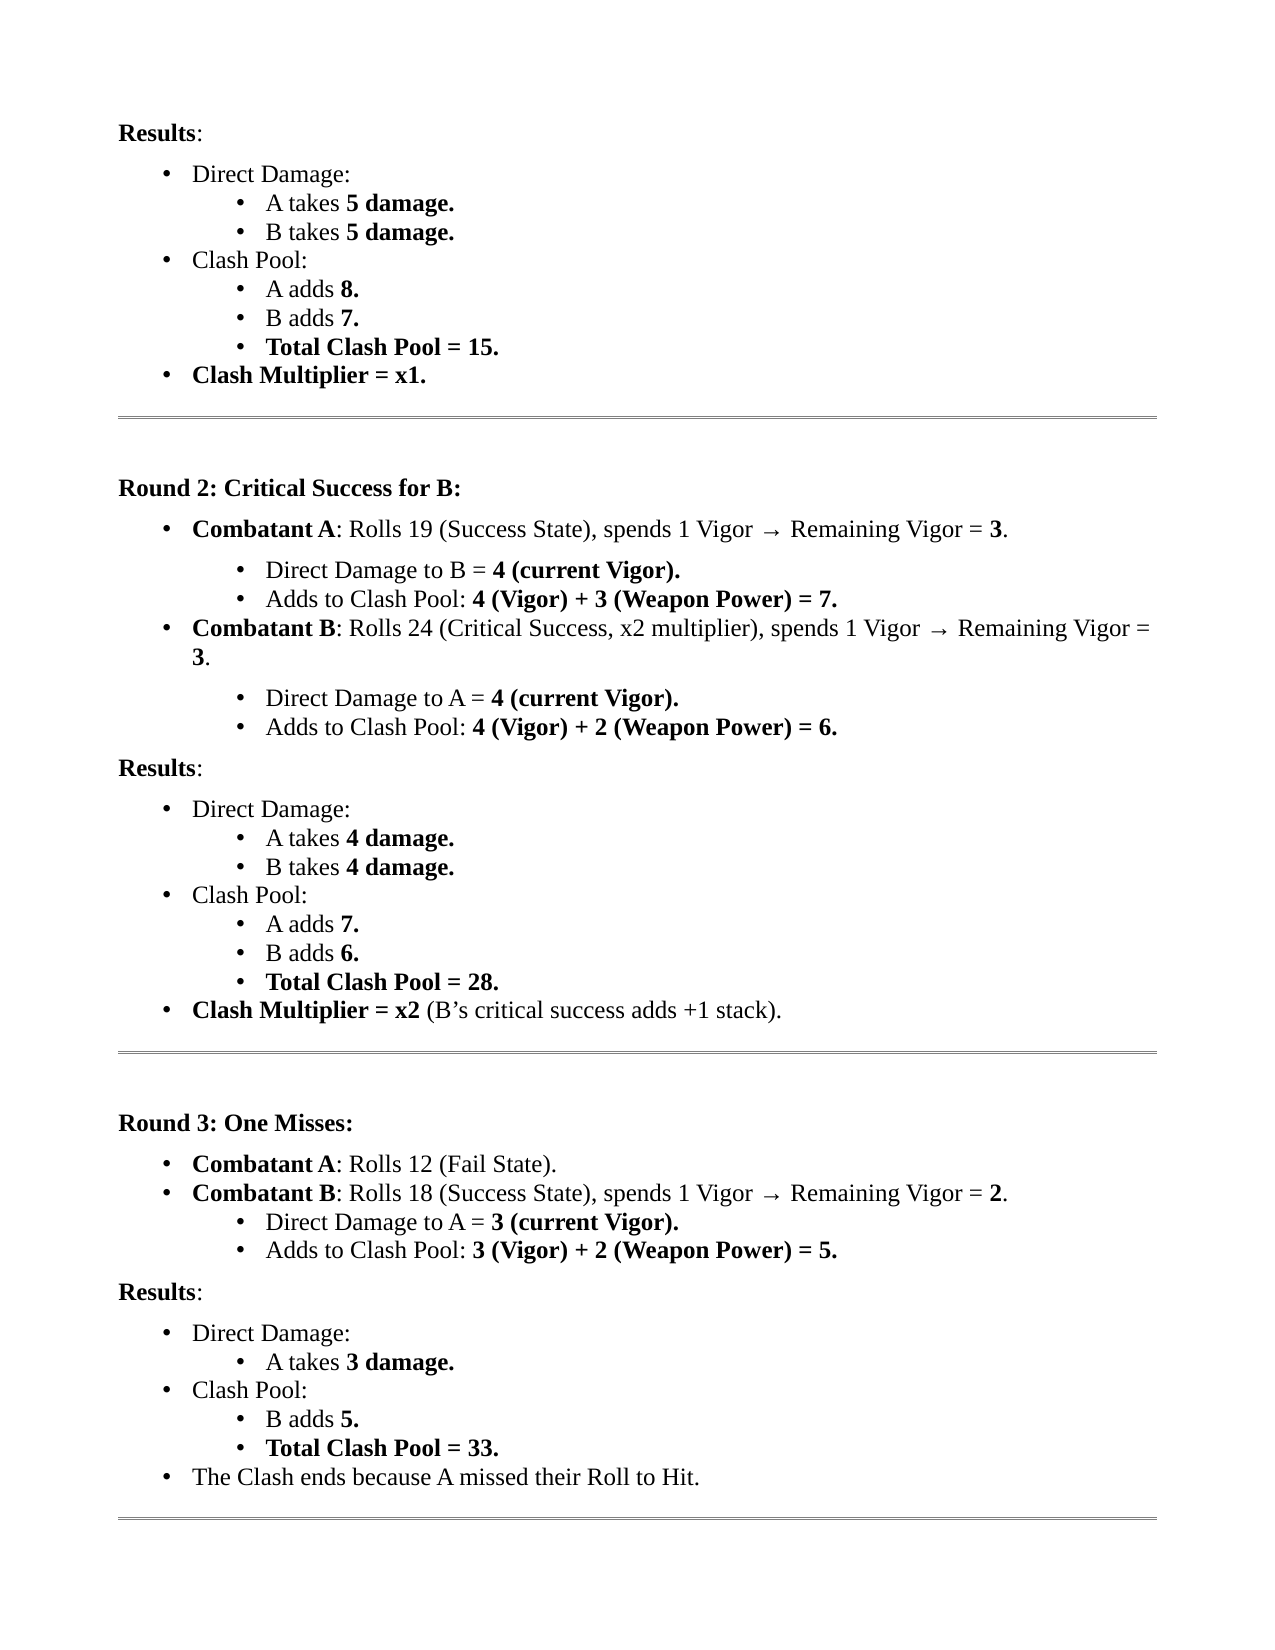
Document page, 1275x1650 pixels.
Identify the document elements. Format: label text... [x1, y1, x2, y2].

list Clash Multiplier = x2 (B’s critical success adds +1 stack). [162, 996, 1157, 1024]
subtitle Round 2: Critical Success for B: [118, 473, 1157, 502]
text Results: [118, 118, 1157, 147]
list A takes 3 damage. [236, 1347, 1157, 1375]
list Clash Pool: [162, 246, 1157, 274]
list The Clash ends because A missed their Roll to Hit. [162, 1462, 1157, 1490]
list Combatant A: Rolls 19 (Success State), spends 1 Vigor → Remaining Vigor = 3. [162, 514, 1157, 543]
list B adds 6. [236, 938, 1157, 967]
list A adds 7. [236, 909, 1157, 938]
list Total Clash Pool = 15. [236, 332, 1157, 361]
list Clash Multiplier = x1. [162, 361, 1157, 389]
list Adds to Clash Pool: 4 (Vigor) + 2 (Weapon Power) = 6. [236, 712, 1157, 741]
list Clash Pool: [162, 881, 1157, 909]
list Adds to Clash Pool: 3 (Vigor) + 2 (Weapon Power) = 5. [236, 1235, 1157, 1264]
list Combatant B: Rolls 18 (Success State), spends 1 Vigor → Remaining Vigor = 2. [162, 1178, 1157, 1207]
list Combatant B: Rolls 24 (Critical Success, x2 multiplier), spends 1 Vigor → Remaining Vigor = 3. [162, 613, 1157, 671]
list Direct Damage: [162, 159, 1157, 188]
list Total Clash Pool = 33. [236, 1433, 1157, 1462]
list Direct Damage to B = 4 (current Vigor). [236, 556, 1157, 584]
text Results: [118, 1277, 1157, 1305]
list Direct Damage to A = 4 (current Vigor). [236, 683, 1157, 712]
list Direct Damage to A = 3 (current Vigor). [236, 1207, 1157, 1235]
subtitle Round 3: One Misses: [118, 1108, 1157, 1137]
list B adds 7. [236, 303, 1157, 332]
list Total Clash Pool = 28. [236, 967, 1157, 996]
list B takes 5 damage. [236, 217, 1157, 246]
list B adds 5. [236, 1404, 1157, 1433]
list A takes 5 damage. [236, 188, 1157, 217]
list A adds 8. [236, 274, 1157, 303]
list B takes 4 damage. [236, 852, 1157, 881]
list Combatant A: Rolls 12 (Fail State). [162, 1149, 1157, 1178]
list Adds to Clash Pool: 4 (Vigor) + 3 (Weapon Power) = 7. [236, 584, 1157, 613]
list Direct Damage: [162, 1318, 1157, 1347]
list Direct Damage: [162, 794, 1157, 823]
list Clash Pool: [162, 1375, 1157, 1404]
list A takes 4 damage. [236, 823, 1157, 852]
text Results: [118, 753, 1157, 782]
